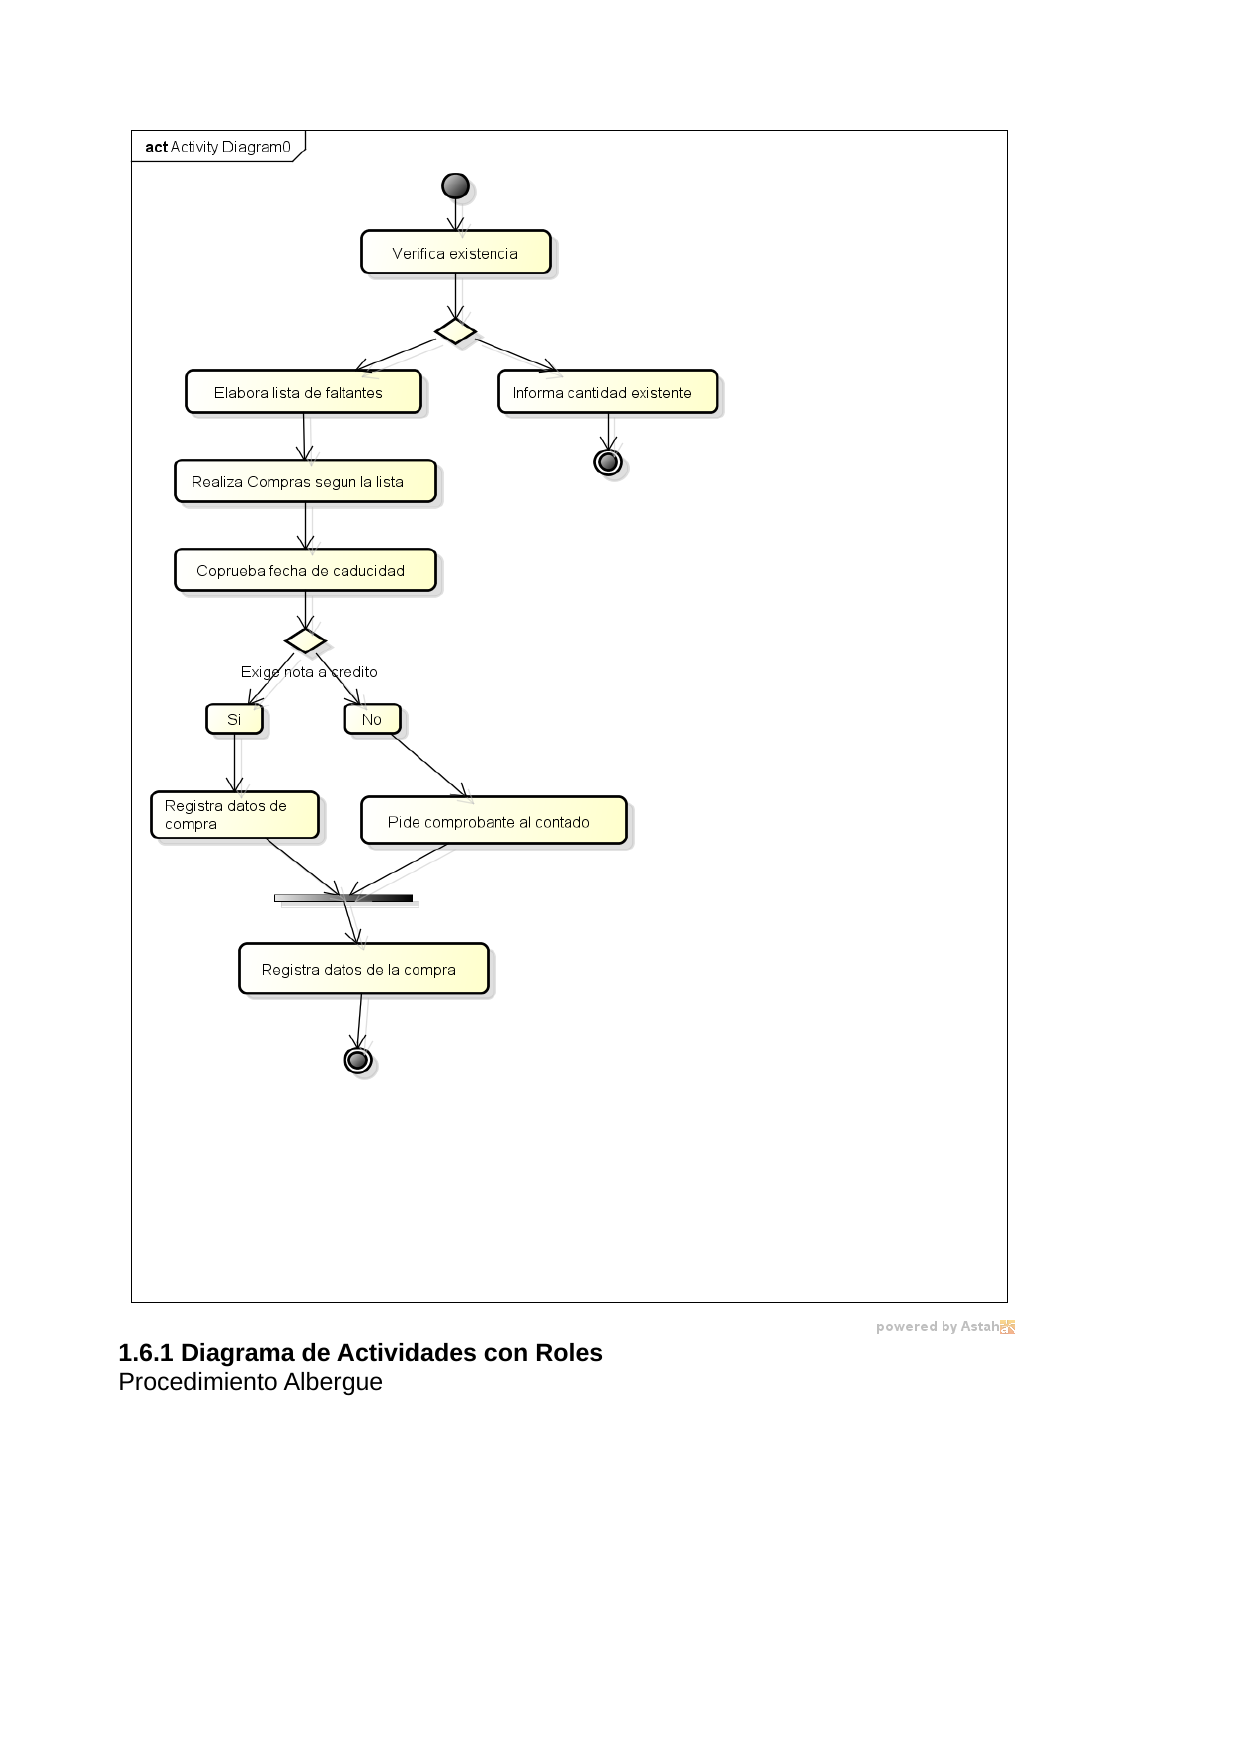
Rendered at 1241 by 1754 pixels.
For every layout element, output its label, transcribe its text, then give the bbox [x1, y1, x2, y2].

text 1.6.1 Diagrama de Actividades con Roles [118, 1338, 1122, 1366]
text Procedimiento Albergue [118, 1366, 1122, 1395]
